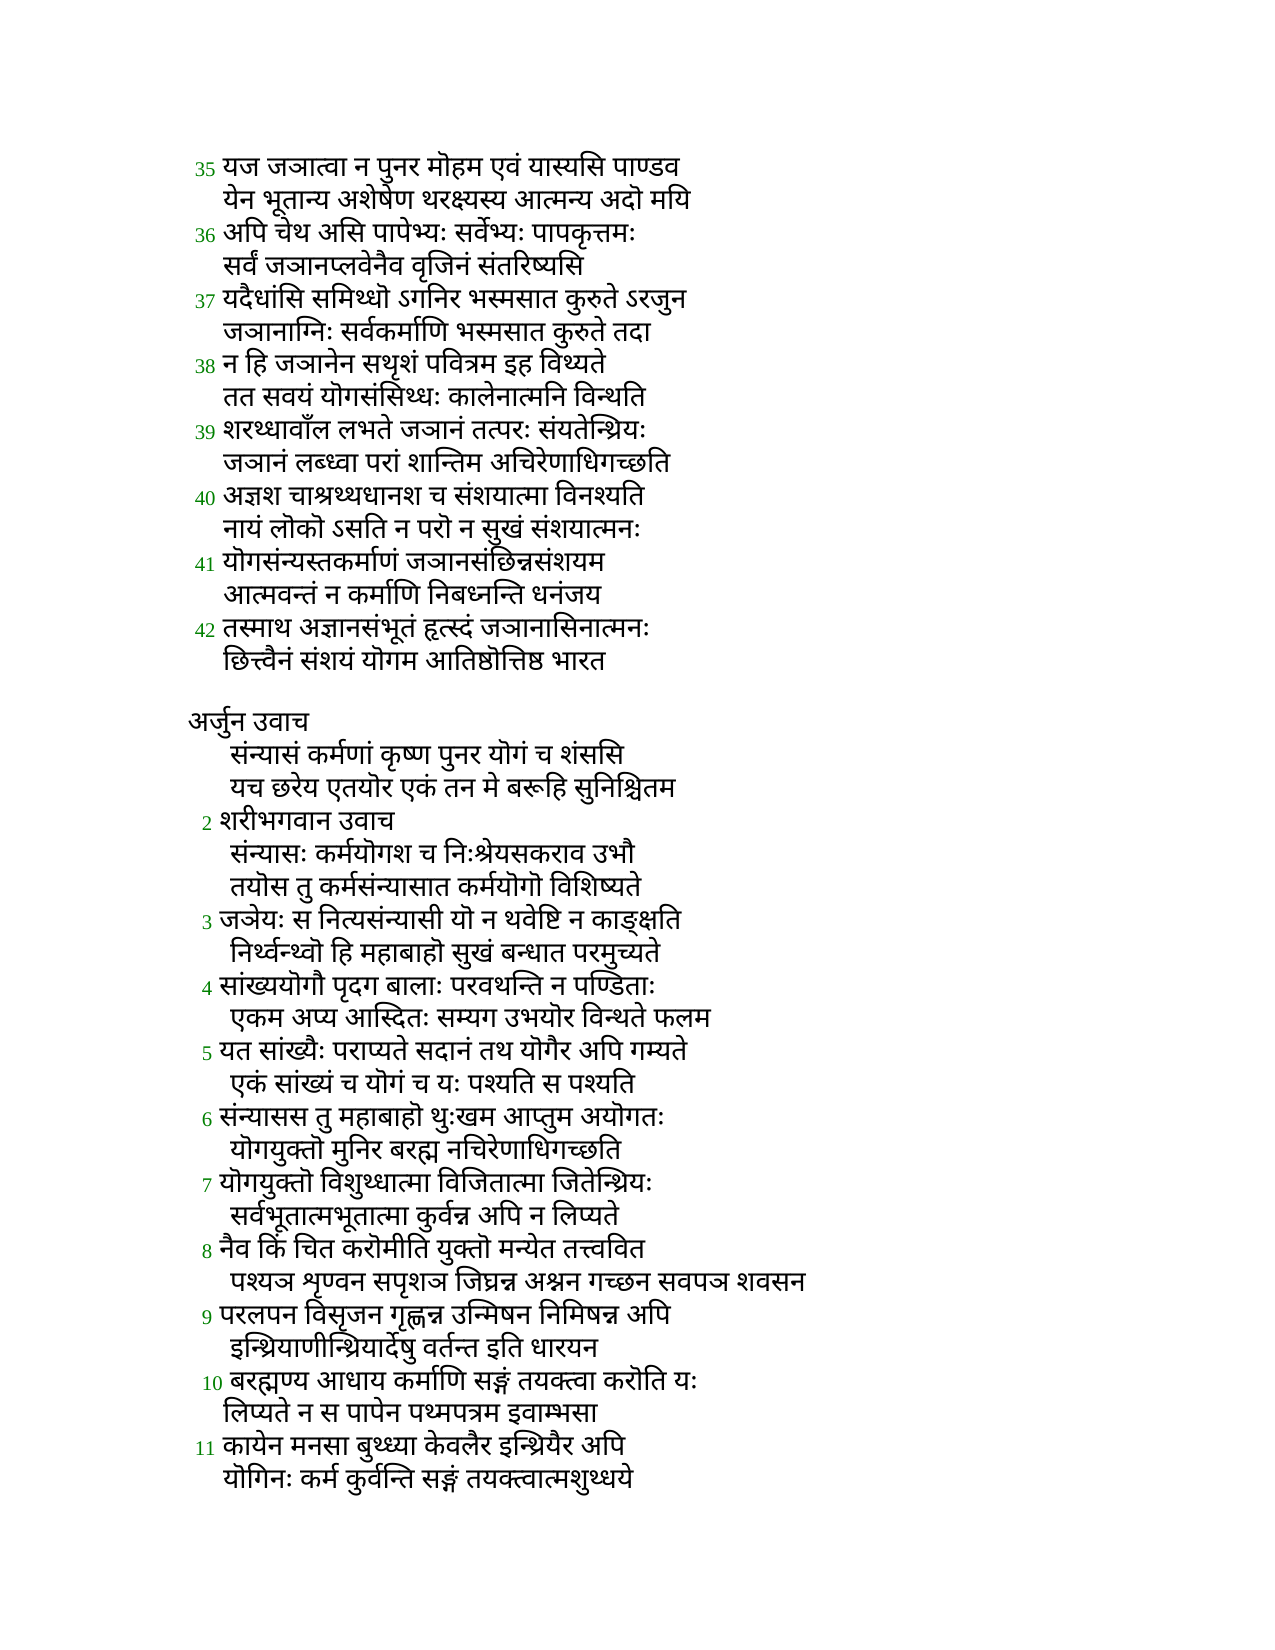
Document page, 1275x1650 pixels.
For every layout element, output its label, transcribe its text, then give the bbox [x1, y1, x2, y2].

text 35 यज जञात्वा न पुनर मॊहम एवं यास्यसि पाण्डव येन भूतान्य अशेषेण थरक्ष्यस्य आत्मन्य अदॊ मयि 36 अपि चेथ असि पापेभ्यः सर्वेभ्यः पापकृत्तमः सर्वं जञानप्लवेनैव वृजिनं संतरिष्यसि 37 यदैधांसि समिथ्धॊ ऽगनिर भस्मसात कुरुते ऽरजुन जञानाग्निः सर्वकर्माणि भस्मसात कुरुते तदा 38 न हि जञानेन सथृशं पवित्रम इह विथ्यते तत सवयं यॊगसंसिथ्धः कालेनात्मनि विन्थति 39 शरथ्धावाँल लभते जञानं तत्परः संयतेन्थ्रियः जञानं लब्ध्वा परां शान्तिम अचिरेणाधिगच्छति 40 अज्ञश चाश्रथ्थधानश च संशयात्मा विनश्यति नायं लॊकॊ ऽसति न परॊ न सुखं संशयात्मनः 41 यॊगसंन्यस्तकर्माणं जञानसंछिन्नसंशयम आत्मवन्तं न कर्माणि निबध्नन्ति धनंजय 42 तस्माथ अज्ञानसंभूतं हृत्स्दं जञानासिनात्मनः छित्त्वैनं संशयं यॊगम आतिष्ठॊत्तिष्ठ भारत [187, 150, 1087, 677]
text अर्जुन उवाच संन्यासं कर्मणां कृष्ण पुनर यॊगं च शंससि यच छरेय एतयॊर एकं तन मे बरूहि सुनिश्चितम 2 शरीभगवान उवाच संन्यासः कर्मयॊगश च निःश्रेयसकराव उभौ तयॊस तु कर्मसंन्यासात कर्मयॊगॊ विशिष्यते 3 जञेयः स नित्यसंन्यासी यॊ न थवेष्टि न काङ्क्षति निर्थ्वन्थ्वॊ हि महाबाहॊ सुखं बन्धात परमुच्यते 4 सांख्ययॊगौ पृदग बालाः परवथन्ति न पण्डिताः एकम अप्य आस्दितः सम्यग उभयॊर विन्थते फलम 5 यत सांख्यैः पराप्यते सदानं तथ यॊगैर अपि गम्यते एकं सांख्यं च यॊगं च यः पश्यति स पश्यति 6 संन्यासस तु महाबाहॊ थुःखम आप्तुम अयॊगतः यॊगयुक्तॊ मुनिर बरह्म नचिरेणाधिगच्छति 7 यॊगयुक्तॊ विशुथ्धात्मा विजितात्मा जितेन्थ्रियः सर्वभूतात्मभूतात्मा कुर्वन्न अपि न लिप्यते 8 नैव किं चित करॊमीति युक्तॊ मन्येत तत्त्ववित पश्यञ शृण्वन सपृशञ जिघ्रन्न अश्नन गच्छन सवपञ शवसन 9 परलपन विसृजन गृह्णन्न उन्मिषन निमिषन्न अपि इन्थ्रियाणीन्थ्रियार्देषु वर्तन्त इति धारयन 10 बरह्मण्य आधाय कर्माणि सङ्गं तयक्त्वा करॊति यः लिप्यते न स पापेन पथ्मपत्रम इवाम्भसा 11 कायेन मनसा बुथ्ध्या केवलैर इन्थ्रियैर अपि यॊगिनः कर्म कुर्वन्ति सङ्गं तयक्त्वात्मशुथ्धये [187, 705, 1087, 1495]
